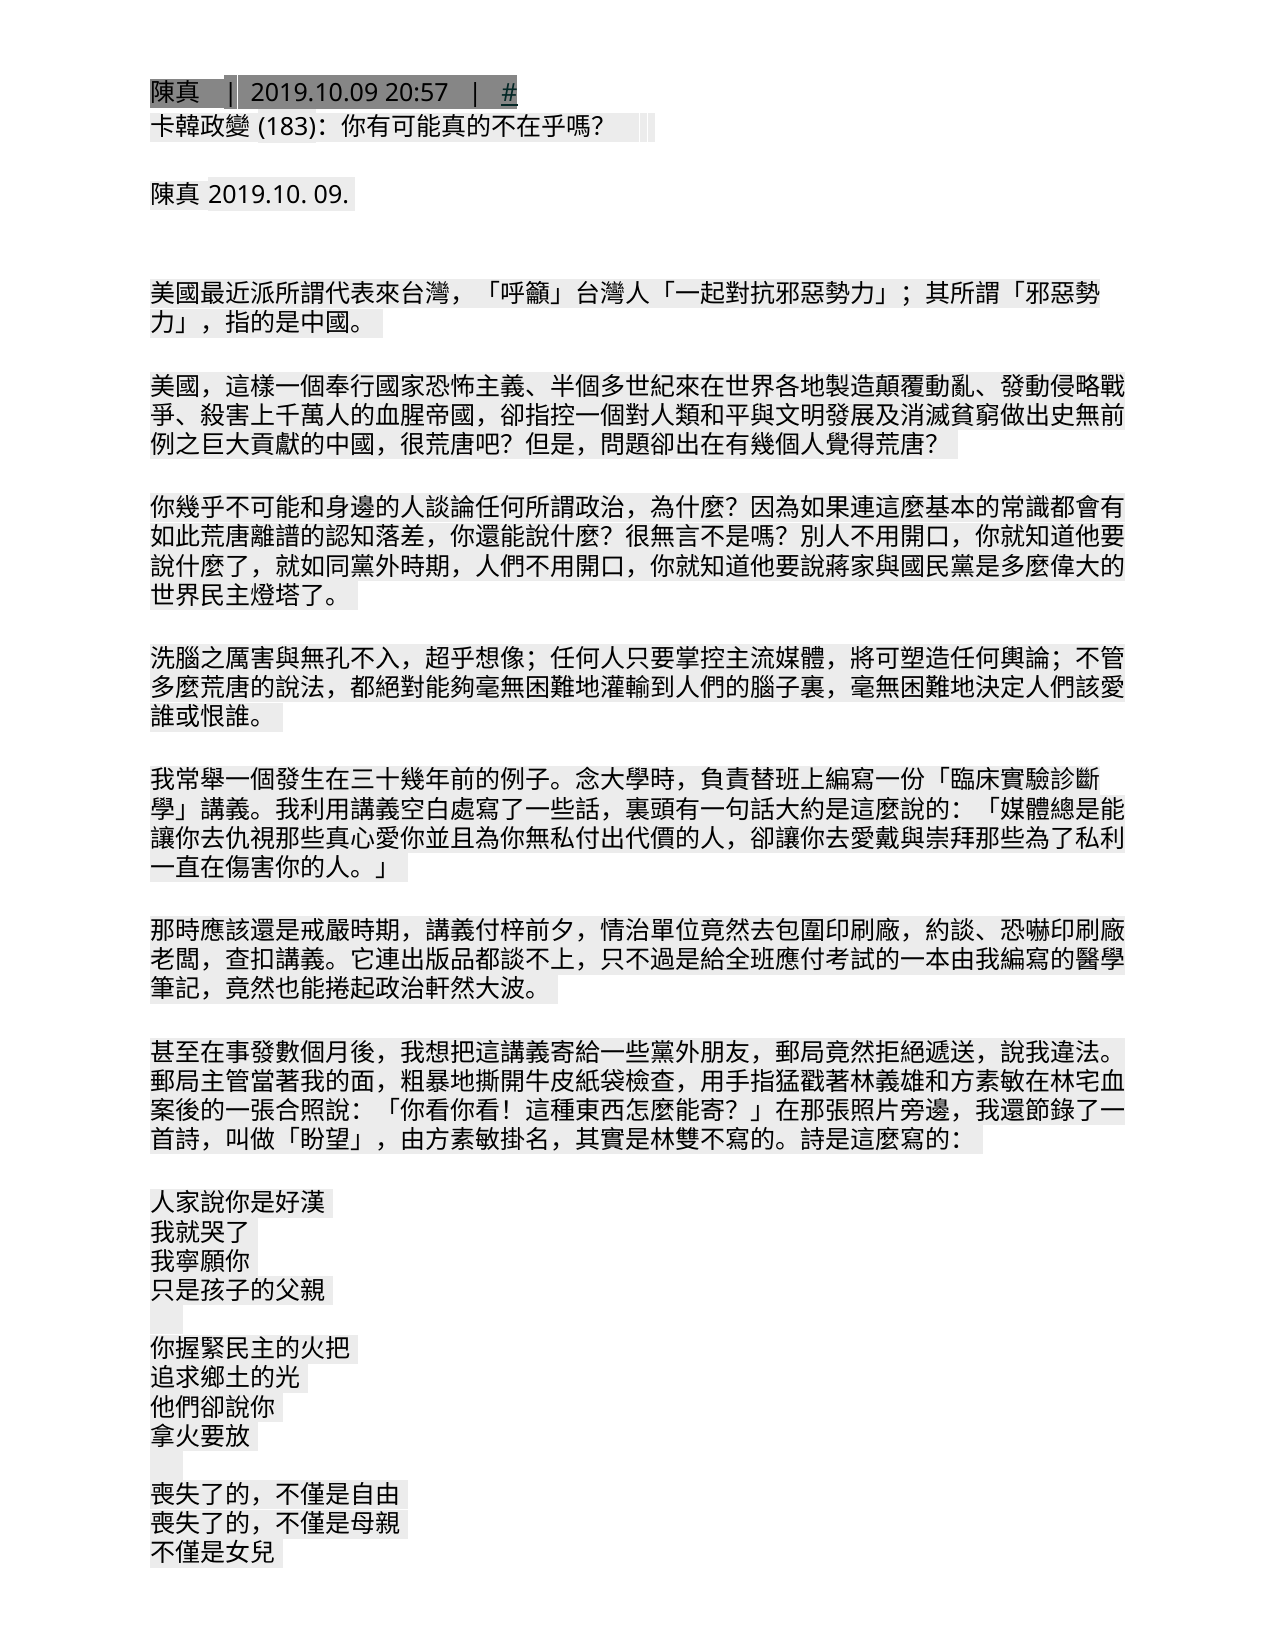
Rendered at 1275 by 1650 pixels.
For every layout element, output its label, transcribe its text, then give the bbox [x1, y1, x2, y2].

text 陳真 | 2019.10.09 20:57 | # [150, 75, 1125, 109]
text 卡韓政變 (183)：你有可能真的不在乎嗎？ 陳真 2019.10. 09. 美國最近派所謂代表來台灣，「呼籲」台灣人「一起對抗邪惡勢力」；其所謂「邪惡勢力」，指的是中國。 美國，這樣一個奉行國家恐怖主義、半個多世紀來在世界各地製造顛覆動亂、發動侵略戰爭、殺害上千萬人的血腥帝國，卻指控一個對人類和平與文明發展及消滅貧窮做出史無前例之巨大貢獻的中國，很荒唐吧？但是，問題卻出在有幾個人覺得荒唐？ 你幾乎不可能和身邊的人談論任何所謂政治，為什麼？因為如果連這麼基本的常識都會有如此荒唐離譜的認知落差，你還能說什麼？很無言不是嗎？別人不用開口，你就知道他要說什麼了，就如同黨外時期，人們不用開口，你就知道他要說蔣家與國民黨是多麼偉大的世界民主燈塔了。 洗腦之厲害與無孔不入，超乎想像；任何人只要掌控主流媒體，將可塑造任何輿論；不管多麼荒唐的說法，都絕對能夠毫無困難地灌輸到人們的腦子裏，毫無困難地決定人們該愛誰或恨誰。 我常舉一個發生在三十幾年前的例子。念大學時，負責替班上編寫一份「臨床實驗診斷學」講義。我利用講義空白處寫了一些話，裏頭有一句話大約是這麼說的：「媒體總是能讓你去仇視那些真心愛你並且為你無私付出代價的人，卻讓你去愛戴與崇拜那些為了私利一直在傷害你的人。」 那時應該還是戒嚴時期，講義付梓前夕，情治單位竟然去包圍印刷廠，約談、恐嚇印刷廠老闆，查扣講義。它連出版品都談不上，只不過是給全班應付考試的一本由我編寫的醫學筆記，竟然也能捲起政治軒然大波。 甚至在事發數個月後，我想把這講義寄給一些黨外朋友，郵局竟然拒絕遞送，說我違法。郵局主管當著我的面，粗暴地撕開牛皮紙袋檢查，用手指猛戳著林義雄和方素敏在林宅血案後的一張合照說：「你看你看！這種東西怎麼能寄？」在那張照片旁邊，我還節錄了一首詩，叫做「盼望」，由方素敏掛名，其實是林雙不寫的。詩是這麼寫的： 人家說你是好漢 我就哭了 我寧願你 只是孩子的父親 你握緊民主的火把 追求鄉土的光 他們卻說你 拿火要放 喪失了的，不僅是自由 喪失了的，不僅是母親 不僅是女兒 還傷害了 鄉土的信心與希望 從泥沼裡來 一步一掙扎 一動一灘血 多麼渴望啊下一代 大家的下一代 不要陷入無知的泥沼 家鄉的風無情 無情地吹 家鄉的海無情 無情地翻 風啊海啊為什麼 為什麼無情 一直這樣盼望 在家鄉長住 你下田 我燒飯洗衣 確信你會在 一定的時刻回來 長久的寂寞我不怕 無情的海風我不怕 母親和女兒的眼神 母親和女兒的眼神啊 是我永遠的創傷 人家說你是好漢 我就哭了 我寧願你 只是孩子的父親 我之所以常講這例子是因為，這樣一種建築在無知之上的痛苦歲月並沒有成為過去，反倒變本加厲，為所欲為；惟一改變只是當權者旗子的顏色。 高醫七年，噩夢一場。在那個年代，做為一個公開掛牌運作的黨外人士，其實就跟過街老鼠的處境沒兩樣；走在自己的校園，看到校內同學迎面走來，最好自己先繞道迴避，避免各種你無法預料的難堪羞辱，甚至暴力。 講義風波只是其中微不足道的一個小小「花絮」。我之所以印象深刻是因為我在裏頭寫的那些話之根本重要性。可悲的是，三、四十年過去了，而我如今卻依舊還在講著同樣的話：「媒體總是能讓你去仇視那些真心愛你並且為你無私付出代價的人，卻讓你去愛戴與崇拜那些為了私利一直在傷害你的人。」 我還記得當時班上有位成績不錯的同學，後來聽說好像也利用講義空白處，寫了幾句嘲笑我的話，說我很可笑，怎麼會去相信外面那些批評國民黨政府的可笑謊言？ 大家懂我的意思吧？回到文章開頭所說，你想，當你說美國才是天底下最邪惡的血腥惡勢力、而中國則是最為良善和平的一股正面力量時，腦殘們聽了，心裏會怎麼想？他一定會很納悶：怎麼會有人講出這麼離譜的話？是不是被萬惡的共匪洗腦或收買了？ 無數的例子可以說明洗腦之威力與荒唐，擺在眼前的就是韓國瑜，如果你覺得當年把林義雄抹黑成陰暗醜陋的青面獠牙很荒唐，那麼，把韓國瑜抹黑成什麼低能鬼混的草包，不也一樣荒唐透了頂。 前幾天，一位從美國回來的好朋友似乎很驚訝我怎麼會支持韓國瑜，問我原因。我其實很難回答，我只能很粗淺地說韓國瑜清廉正直聰明勤奮熱情善良平易近人等等等。我說，政壇之上，除了陳定南之外，難出其右。 這樣一個難得的政治人物，勤奮正直，聰慧善良，在乎痛苦人們的感受，居然短短幾個月就被人渣們給抹黑成腦殘人渣，抹黑得臭不可聞。 島內幾十年來，一直都是在搞這一套，日復一日，年復一年。政治上，我們其實不但從未進步，而且不斷往後急速倒退。人們依舊無知，對無恥不義之事無感；即便是明白人亦同樣缺乏義憤，事不關己，彷彿那只是韓國瑜他家的事。問題是，世上一切有關是非善惡之事，關乎所有人，沒有人會是局外人。 有這麼一種聲音說，不管誰當選，都不影響大局。所謂大局，指的是兩岸關係歸屬及中美之間的博奕勝負。我並不認同這句話，因為倘若它言之成理，那麼，不管此岸或彼岸，人們幾乎什麼事都不用做了，因為每一件事相對於所謂大局，都是小事，其實都起不了決定性的作用。 這樣的思維當然不合理。我們總不能一味只想著所謂大局，然後說我們又不是習近平，不管做什麼都影響不了大局，因此不管怎麼做都無所謂？ 在另一種大小的意義上，這種思維更說不通。簡單這麼說，現實利害之大，大不過基本是非善惡。更通俗地說，我可以不在乎韓國瑜落選，但我不可能不在乎在整個所謂選舉過程中的善惡是非，我不可能不在乎裏頭的卑鄙齷齪，不可能不在乎裏頭的無辜與無私。 如果我們可以不在乎這一切有關美醜善惡之事，那意味著我們根本不在乎一切不是嗎？如果我們不在乎一切，那麼，整個世界與所有萬物的存在，根本毫無意義不是嗎？ [150, 109, 1125, 1568]
